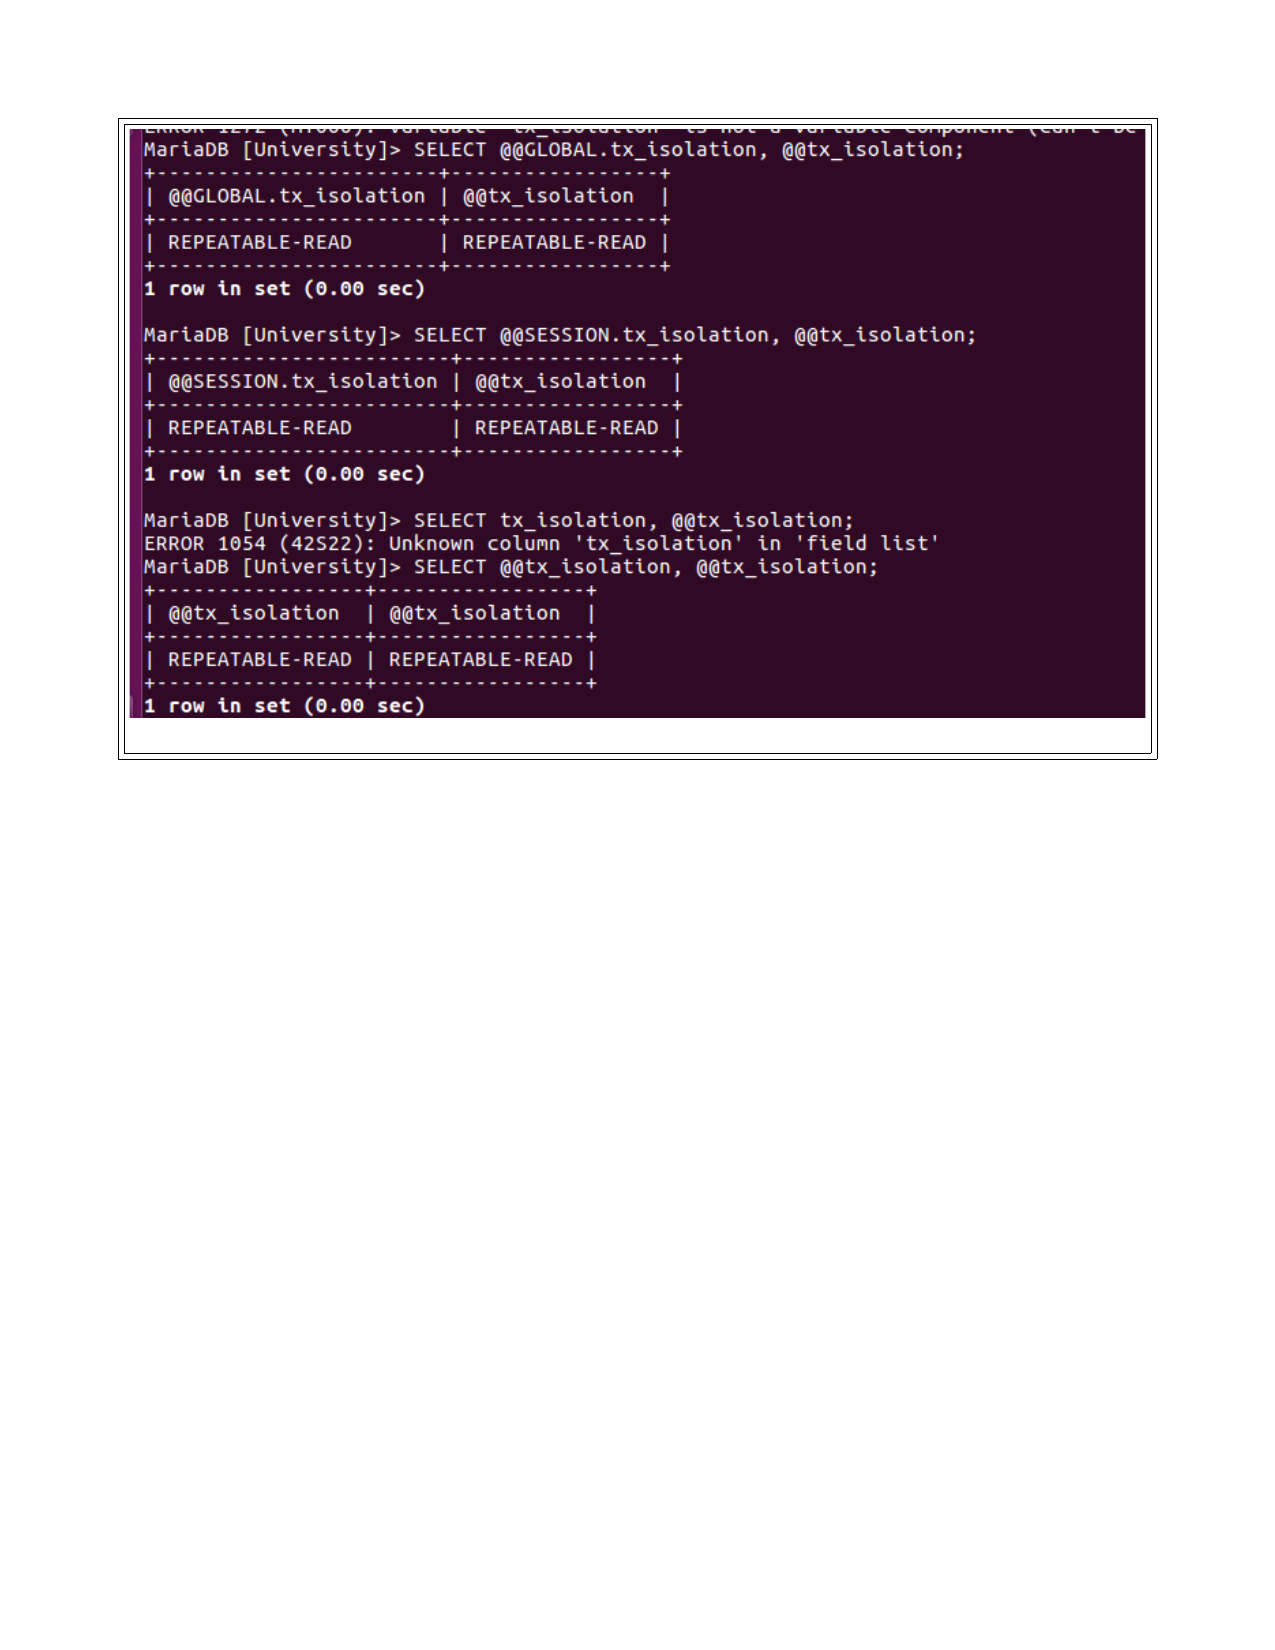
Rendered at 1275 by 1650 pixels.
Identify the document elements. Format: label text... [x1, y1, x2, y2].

table_header [125, 125, 1151, 752]
picture [129, 129, 1146, 718]
table_cell 2) [119, 119, 1157, 758]
